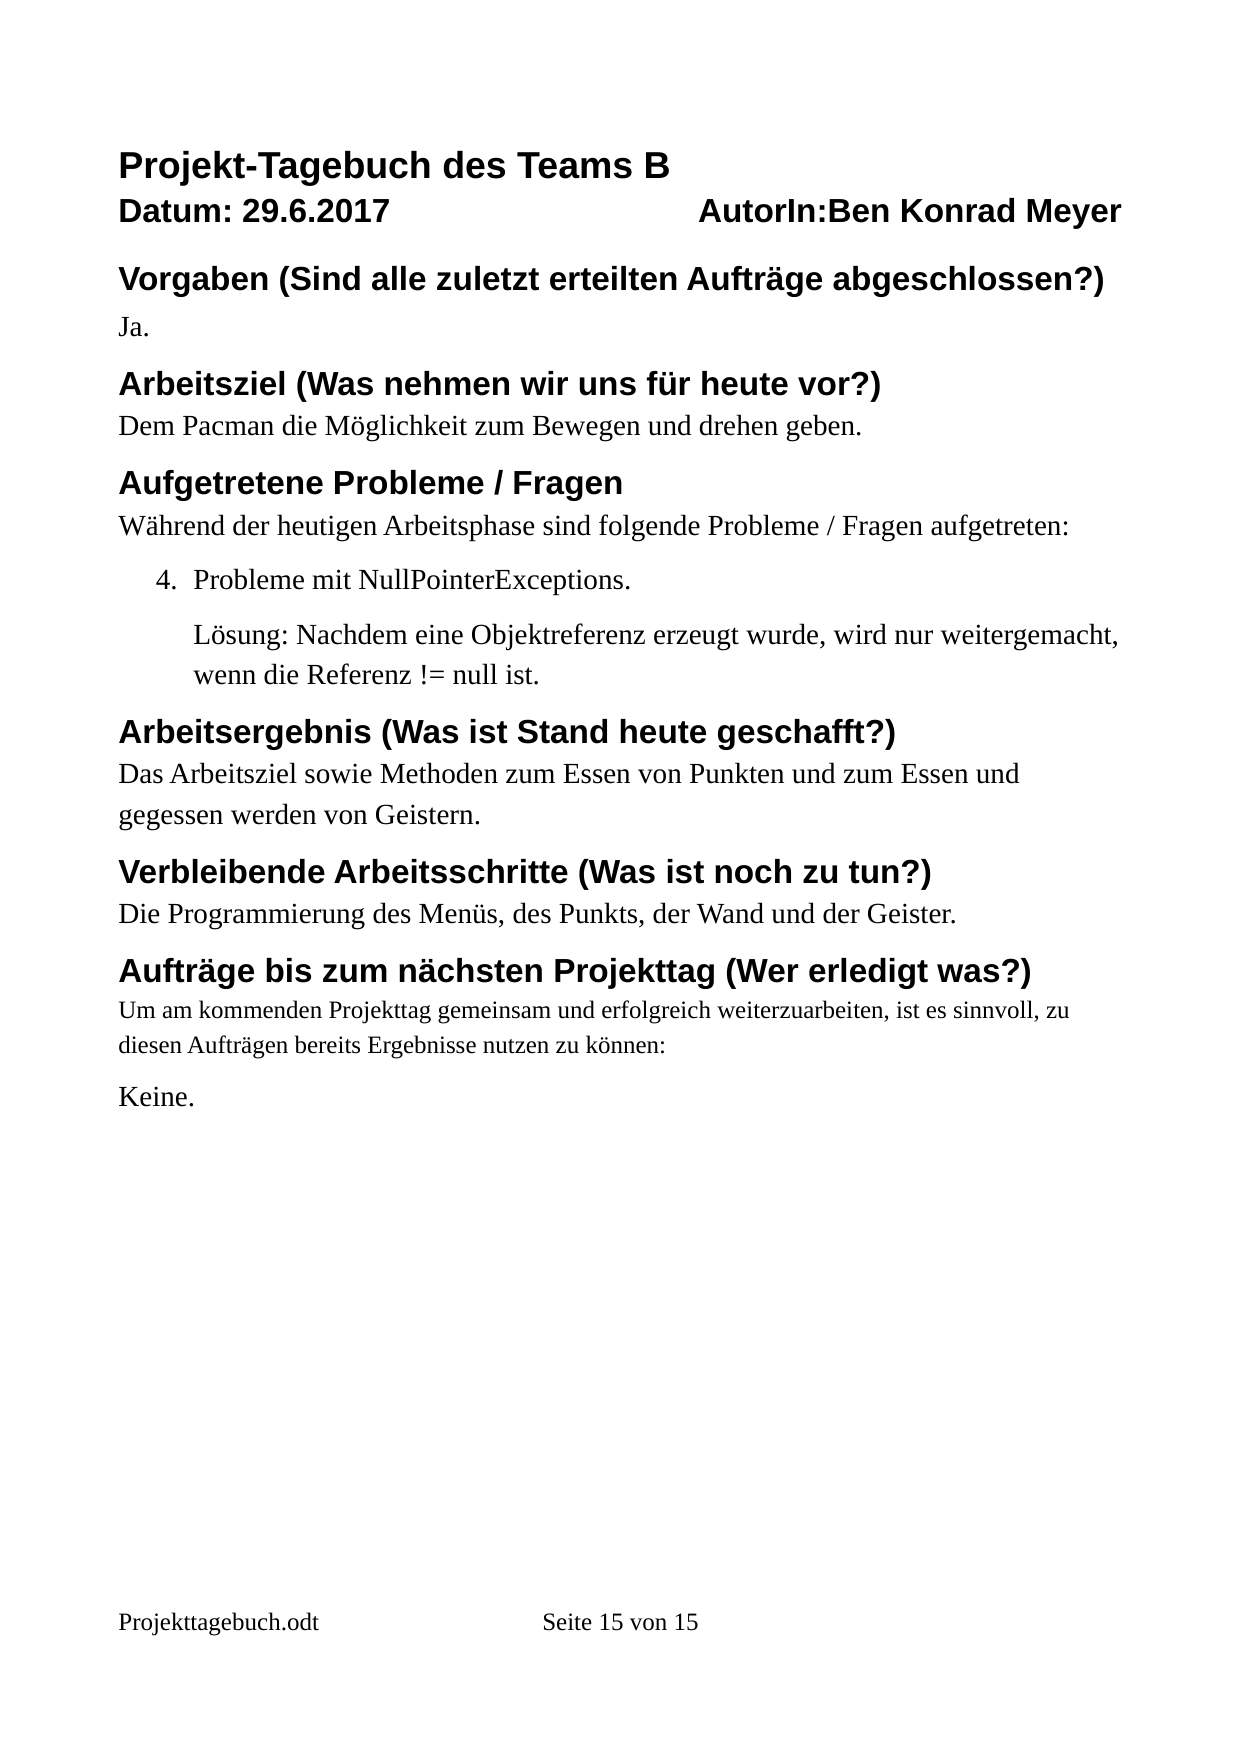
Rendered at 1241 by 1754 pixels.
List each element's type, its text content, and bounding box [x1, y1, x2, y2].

list Probleme mit NullPointerExceptions. [156, 562, 1122, 596]
text Dem Pacman die Möglichkeit zum Bewegen und drehen geben. [118, 408, 1122, 442]
text Während der heutigen Arbeitsphase sind folgende Probleme / Fragen aufgetreten: [118, 508, 1122, 541]
text Das Arbeitsziel sowie Methoden zum Essen von Punkten und zum Essen und gegessen werden von Geistern. [118, 757, 1122, 830]
list Lösung: Nachdem eine Objektreferenz erzeugt wurde, wird nur weitergemacht, wenn die Referenz != null ist. [156, 617, 1122, 691]
subtitle Verbleibende Arbeitsschritte (Was ist noch zu tun?) [118, 852, 1122, 890]
text Ja. [118, 309, 1122, 343]
subtitle Arbeitsergebnis (Was ist Stand heute geschafft?) [118, 712, 1122, 751]
text Die Programmierung des Menüs, des Punkts, der Wand und der Geister. [118, 896, 1122, 929]
subtitle Aufgetretene Probleme / Fragen [118, 463, 1122, 502]
subtitle Vorgaben (Sind alle zuletzt erteilten Aufträge abgeschlossen?) [118, 259, 1122, 298]
subtitle Arbeitsziel (Was nehmen wir uns für heute vor?) [118, 364, 1122, 403]
subtitle Datum: 29.6.2017 AutorIn:Ben Konrad Meyer [118, 191, 1122, 230]
subtitle Aufträge bis zum nächsten Projekttag (Wer erledigt was?) [118, 951, 1122, 989]
text Um am kommenden Projekttag gemeinsam und erfolgreich weiterzuarbeiten, ist es sinnvoll, zu diesen Aufträgen bereits Ergebnisse nutzen zu können: [118, 995, 1122, 1058]
text Keine. [118, 1079, 1122, 1112]
